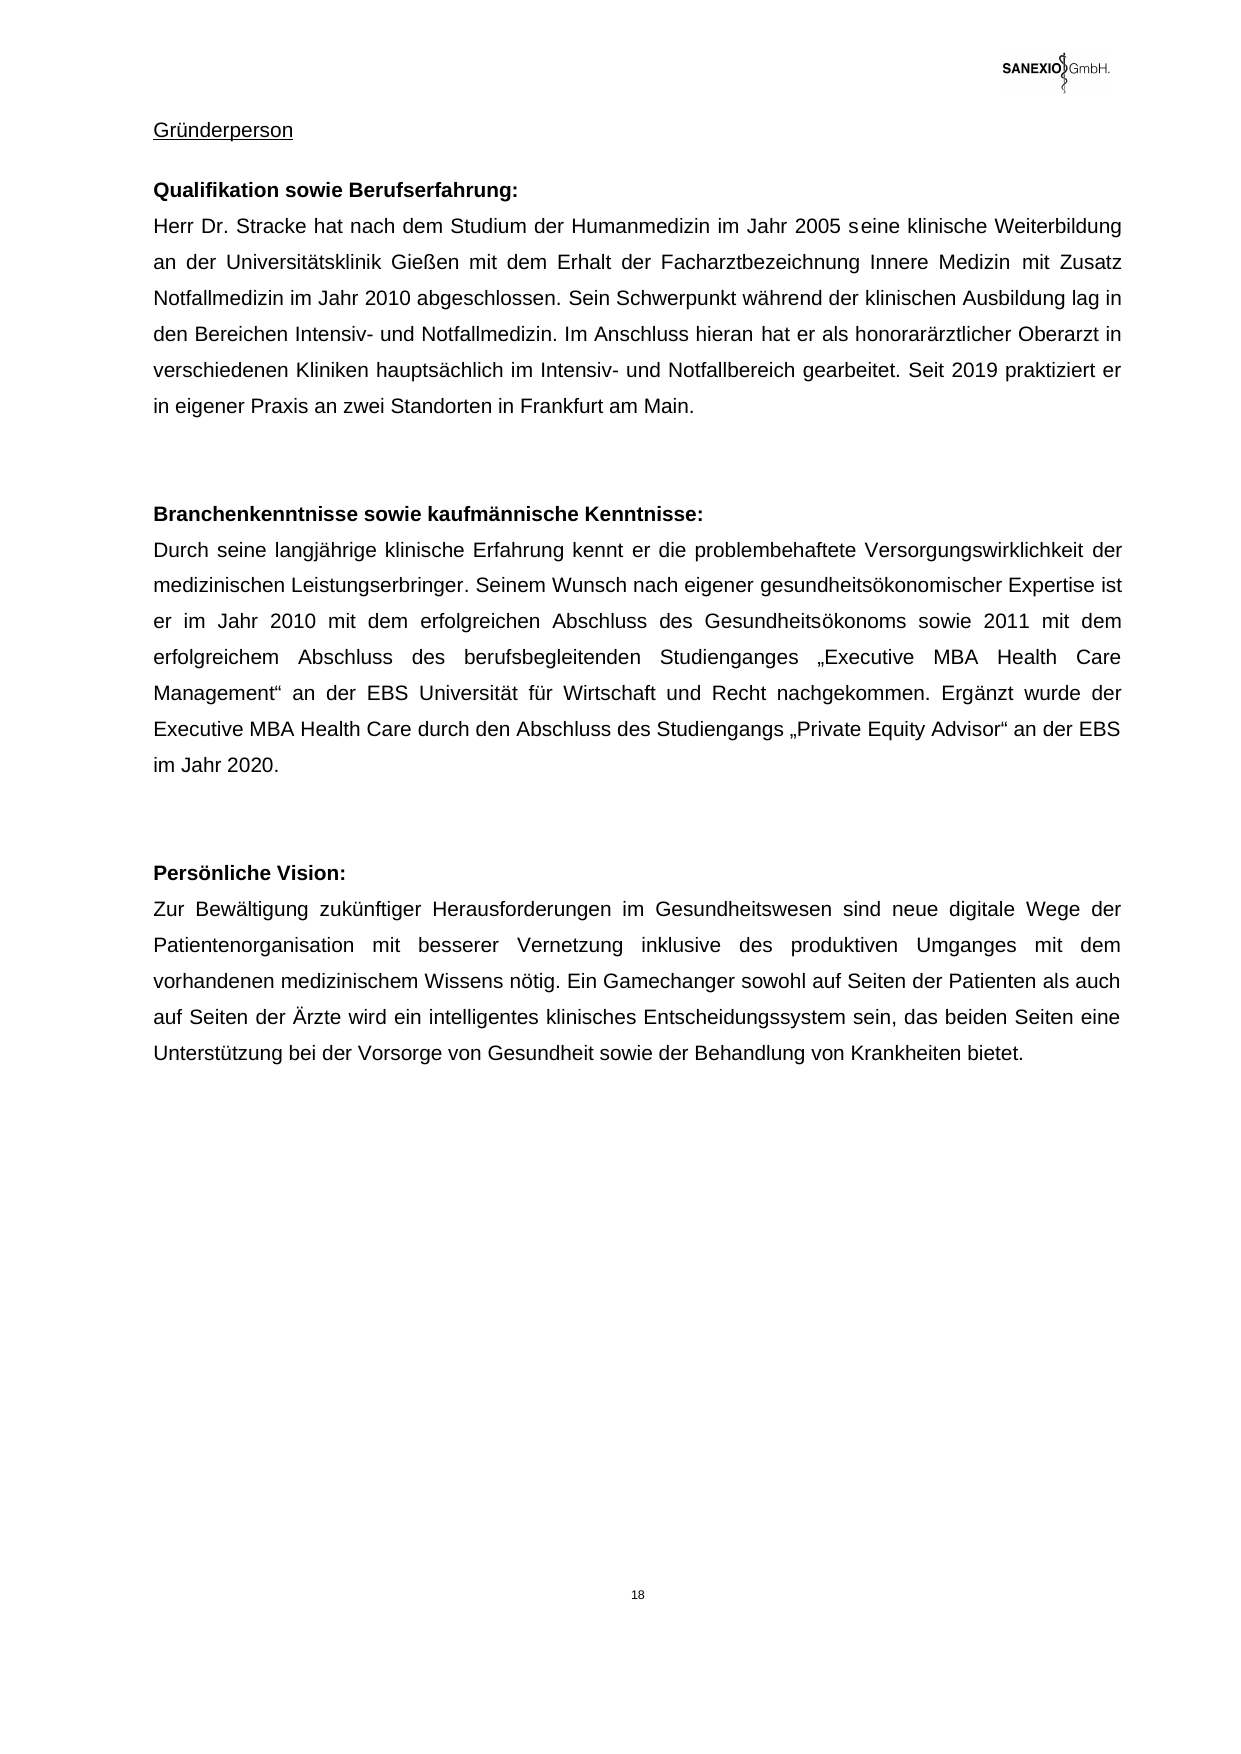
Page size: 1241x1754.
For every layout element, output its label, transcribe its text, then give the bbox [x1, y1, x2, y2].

text Qualifikation sowie Berufserfahrung: [153, 178, 1122, 202]
text Zur Bewältigung zukünftiger Herausforderungen im Gesundheitswesen sind neue digitale Wege der Patientenorganisation mit besserer Vernetzung inklusive des produktiven Umganges mit dem vorhandenen medizinischem Wissens nötig. Ein Gamechanger sowohl auf Seiten der Patienten als auch auf Seiten der Ärzte wird ein intelligentes klinisches Entscheidungssystem sein, das beiden Seiten eine Unterstützung bei der Vorsorge von Gesundheit sowie der Behandlung von Krankheiten bietet. [153, 897, 1122, 1064]
text Branchenkenntnisse sowie kaufmännische Kenntnisse: [153, 501, 1122, 525]
text Herr Dr. Stracke hat nach dem Studium der Humanmedizin im Jahr 2005 seine klinische Weiterbildung an der Universitätsklinik Gießen mit dem Erhalt der Facharztbezeichnung Innere Medizin mit Zusatz Notfallmedizin im Jahr 2010 abgeschlossen. Sein Schwerpunkt während der klinischen Ausbildung lag in den Bereichen Intensiv- und Notfallmedizin. Im Anschluss hieran hat er als honorarärztlicher Oberarzt in verschiedenen Kliniken hauptsächlich im Intensiv- und Notfallbereich gearbeitet. Seit 2019 praktiziert er in eigener Praxis an zwei Standorten in Frankfurt am Main. [153, 214, 1122, 418]
subtitle Gründerperson [153, 118, 1122, 142]
picture [1002, 52, 1110, 94]
text Durch seine langjährige klinische Erfahrung kennt er die problembehaftete Versorgungswirklichkeit der medizinischen Leistungserbringer. Seinem Wunsch nach eigener gesundheitsökonomischer Expertise ist er im Jahr 2010 mit dem erfolgreichen Abschluss des Gesundheitsökonoms sowie 2011 mit dem erfolgreichem Abschluss des berufsbegleitenden Studienganges „Executive MBA Health Care Management“ an der EBS Universität für Wirtschaft und Recht nachgekommen. Ergänzt wurde der Executive MBA Health Care durch den Abschluss des Studiengangs „Private Equity Advisor“ an der EBS im Jahr 2020. [153, 537, 1122, 777]
text Persönliche Vision: [153, 861, 1122, 885]
